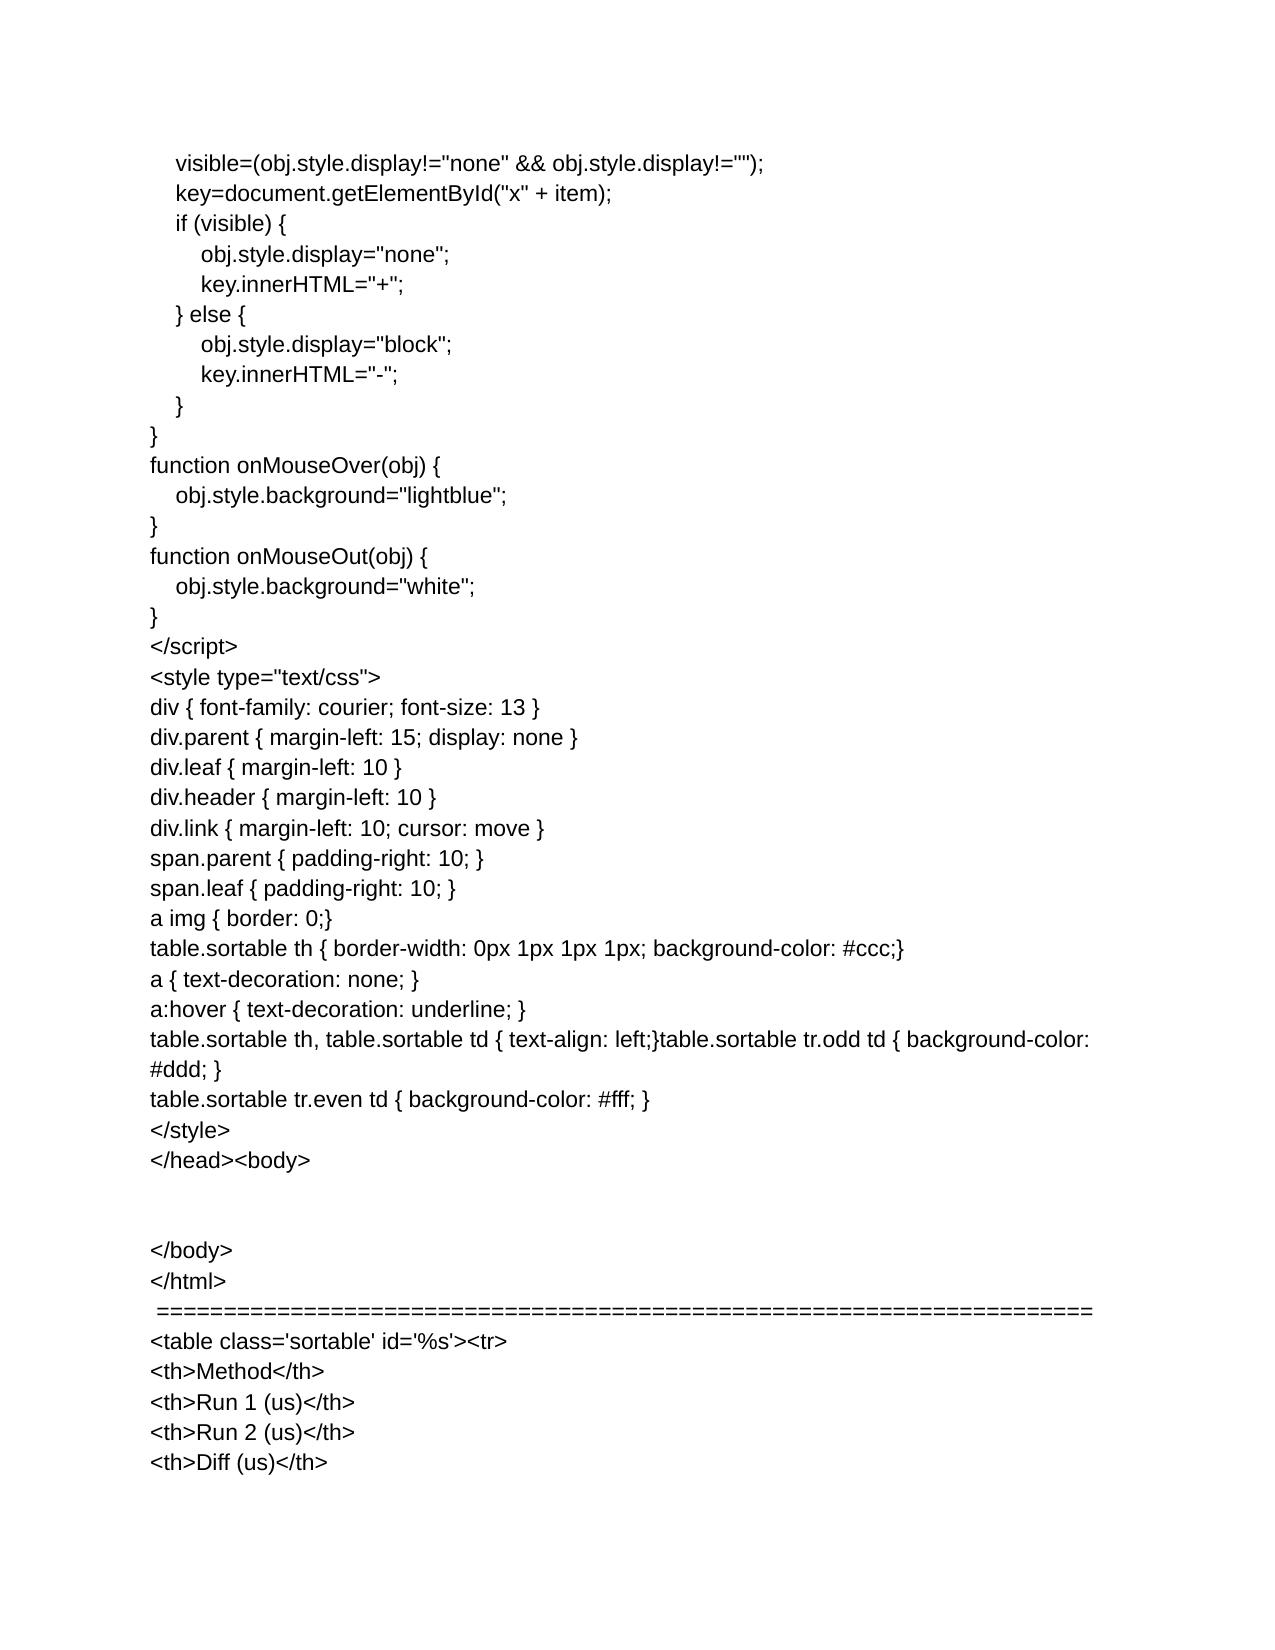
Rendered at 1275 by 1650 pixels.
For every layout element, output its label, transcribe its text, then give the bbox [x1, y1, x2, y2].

text table.sortable th { border-width: 0px 1px 1px 1px; background-color: #ccc;} [150, 935, 1125, 962]
text key.innerHTML="-"; [150, 361, 1125, 388]
text a { text-decoration: none; } [150, 966, 1125, 992]
text table.sortable tr.even td { background-color: #fff; } [150, 1086, 1125, 1113]
text } [150, 512, 1125, 539]
text } else { [150, 301, 1125, 327]
text obj.style.background="white"; [150, 573, 1125, 599]
text <style type="text/css"> [150, 663, 1125, 690]
text function onMouseOver(obj) { [150, 452, 1125, 478]
text span.parent { padding-right: 10; } [150, 845, 1125, 871]
text <th>Run 2 (us)</th> [150, 1419, 1125, 1445]
text div.parent { margin-left: 15; display: none } [150, 724, 1125, 750]
text if (visible) { [150, 210, 1125, 237]
text ====================================================================== <table class='sortable' id='%s'><tr> [150, 1298, 1125, 1354]
text </head><body> [150, 1147, 1125, 1173]
text </html> [150, 1268, 1125, 1294]
text table.sortable th, table.sortable td { text-align: left;}table.sortable tr.odd td { background-color: #ddd; } [150, 1026, 1125, 1083]
text <th>Diff (us)</th> [150, 1449, 1125, 1475]
text span.leaf { padding-right: 10; } [150, 875, 1125, 901]
text function onMouseOut(obj) { [150, 543, 1125, 569]
text } [150, 603, 1125, 629]
text </body> [150, 1237, 1125, 1264]
text a:hover { text-decoration: underline; } [150, 996, 1125, 1022]
text obj.style.background="lightblue"; [150, 482, 1125, 509]
text <th>Run 1 (us)</th> [150, 1388, 1125, 1415]
text </style> [150, 1117, 1125, 1143]
text key.innerHTML="+"; [150, 271, 1125, 297]
text key=document.getElementById("x" + item); [150, 180, 1125, 207]
text } [150, 422, 1125, 448]
text div.leaf { margin-left: 10 } [150, 754, 1125, 781]
text } [150, 392, 1125, 418]
text obj.style.display="block"; [150, 331, 1125, 358]
text </script> [150, 633, 1125, 660]
text visible=(obj.style.display!="none" && obj.style.display!=""); [150, 150, 1125, 176]
text div.link { margin-left: 10; cursor: move } [150, 814, 1125, 841]
text obj.style.display="none"; [150, 241, 1125, 267]
text div { font-family: courier; font-size: 13 } [150, 694, 1125, 720]
text <th>Method</th> [150, 1358, 1125, 1385]
text a img { border: 0;} [150, 905, 1125, 932]
text div.header { margin-left: 10 } [150, 784, 1125, 811]
